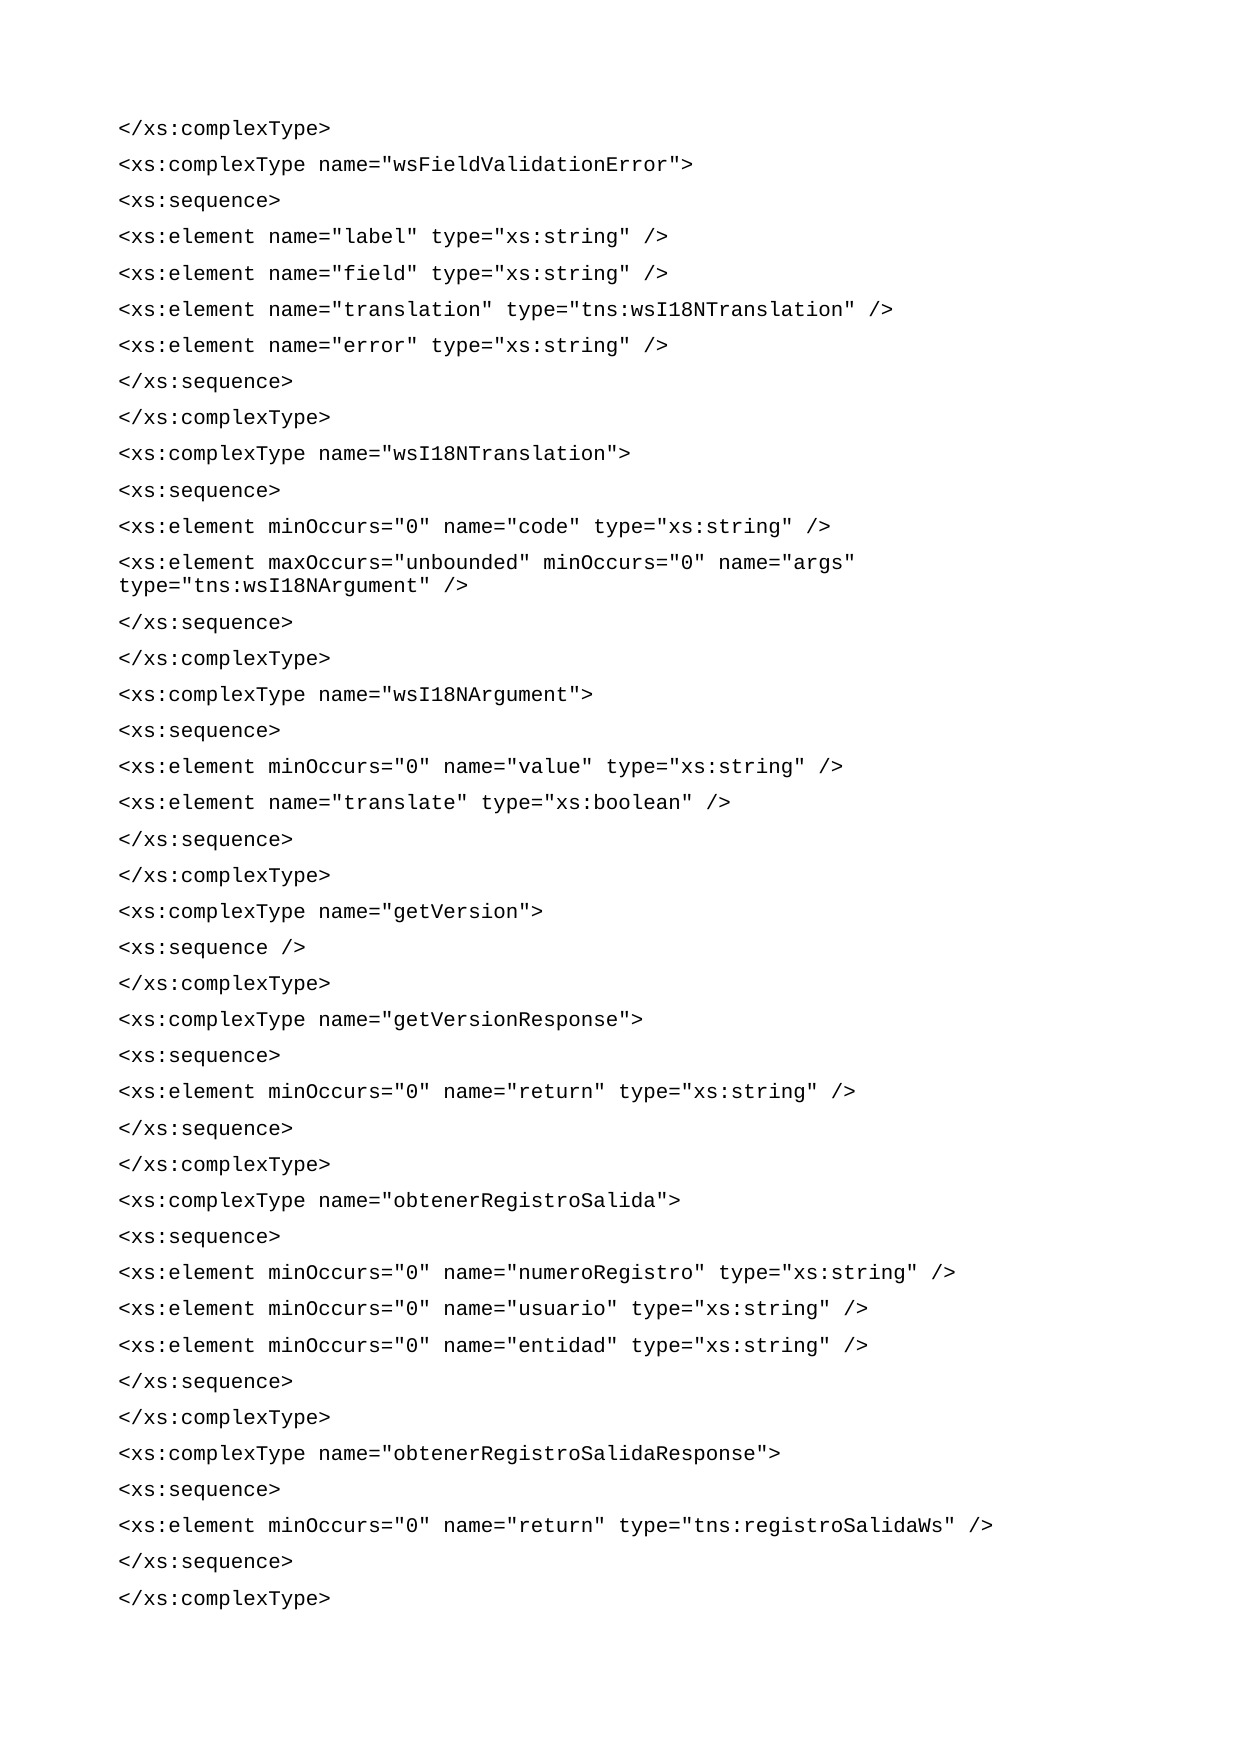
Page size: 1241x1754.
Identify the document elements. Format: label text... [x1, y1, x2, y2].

text <xs:complexType name="wsI18NArgument"> [118, 684, 1122, 708]
text </xs:complexType> [118, 1407, 1122, 1431]
text <xs:element name="error" type="xs:string" /> [118, 335, 1122, 359]
text <xs:element name="translate" type="xs:boolean" /> [118, 792, 1122, 816]
text <xs:element minOccurs="0" name="usuario" type="xs:string" /> [118, 1298, 1122, 1322]
text <xs:complexType name="getVersion"> [118, 901, 1122, 924]
text <xs:complexType name="wsI18NTranslation"> [118, 443, 1122, 467]
text <xs:complexType name="obtenerRegistroSalidaResponse"> [118, 1443, 1122, 1467]
text </xs:complexType> [118, 648, 1122, 671]
text </xs:complexType> [118, 1588, 1122, 1611]
text </xs:sequence> [118, 828, 1122, 852]
text <xs:sequence> [118, 190, 1122, 214]
text <xs:complexType name="getVersionResponse"> [118, 1009, 1122, 1033]
text </xs:sequence> [118, 1118, 1122, 1141]
text <xs:element name="field" type="xs:string" /> [118, 263, 1122, 286]
text </xs:complexType> [118, 1154, 1122, 1177]
text <xs:complexType name="wsFieldValidationError"> [118, 154, 1122, 178]
text <xs:sequence /> [118, 937, 1122, 961]
text <xs:element minOccurs="0" name="entidad" type="xs:string" /> [118, 1334, 1122, 1358]
text </xs:complexType> [118, 973, 1122, 997]
text <xs:element name="translation" type="tns:wsI18NTranslation" /> [118, 299, 1122, 322]
text <xs:sequence> [118, 1226, 1122, 1250]
text <xs:sequence> [118, 1479, 1122, 1503]
text <xs:element minOccurs="0" name="return" type="tns:registroSalidaWs" /> [118, 1515, 1122, 1539]
text <xs:element minOccurs="0" name="code" type="xs:string" /> [118, 516, 1122, 539]
text <xs:element minOccurs="0" name="numeroRegistro" type="xs:string" /> [118, 1262, 1122, 1286]
text </xs:sequence> [118, 1551, 1122, 1575]
text </xs:sequence> [118, 371, 1122, 395]
text </xs:sequence> [118, 612, 1122, 635]
text <xs:element maxOccurs="unbounded" minOccurs="0" name="args" type="tns:wsI18NArgument" /> [118, 552, 1122, 599]
text </xs:complexType> [118, 118, 1122, 142]
text <xs:element minOccurs="0" name="value" type="xs:string" /> [118, 756, 1122, 780]
text <xs:sequence> [118, 479, 1122, 503]
text <xs:complexType name="obtenerRegistroSalida"> [118, 1190, 1122, 1214]
text <xs:element name="label" type="xs:string" /> [118, 227, 1122, 250]
text </xs:sequence> [118, 1371, 1122, 1394]
text <xs:sequence> [118, 1045, 1122, 1069]
text </xs:complexType> [118, 865, 1122, 888]
text <xs:sequence> [118, 720, 1122, 744]
text <xs:element minOccurs="0" name="return" type="xs:string" /> [118, 1082, 1122, 1105]
text </xs:complexType> [118, 407, 1122, 431]
